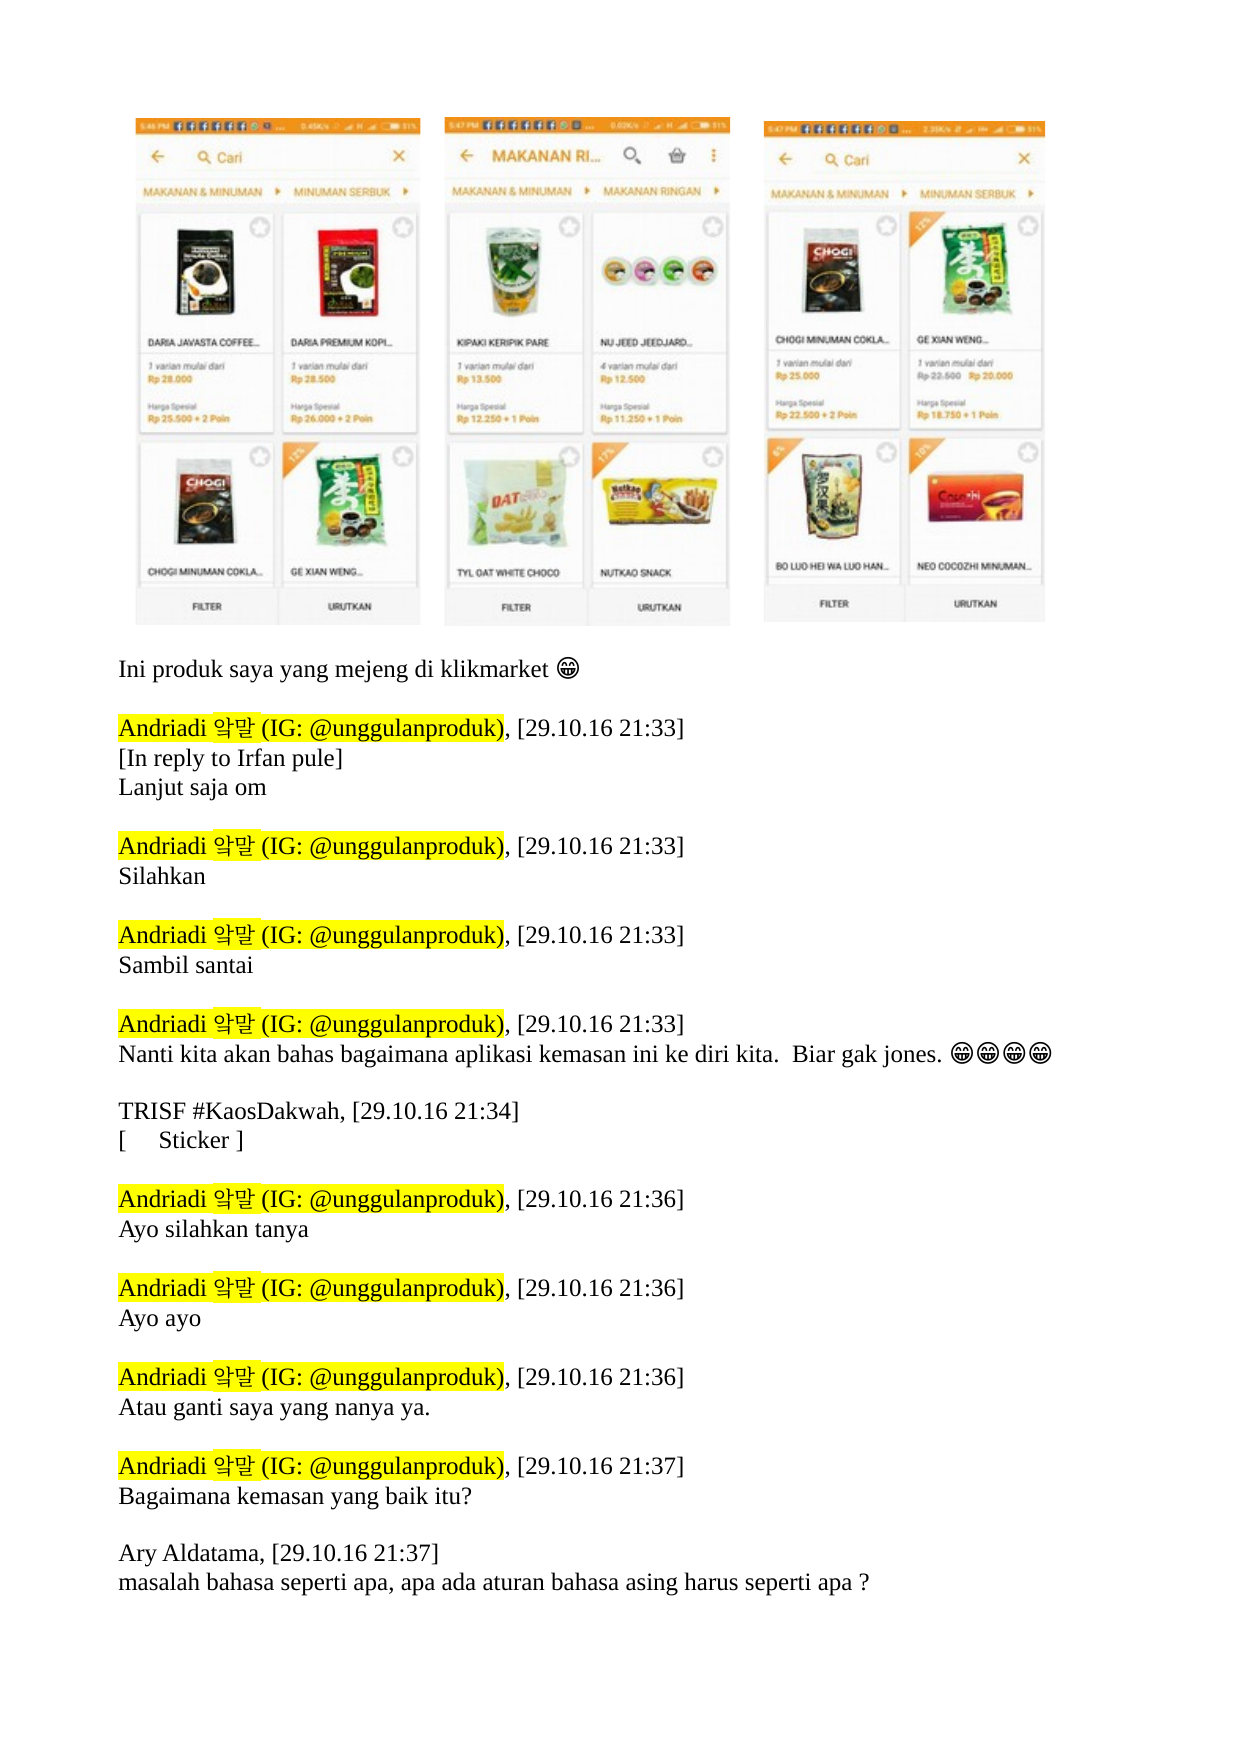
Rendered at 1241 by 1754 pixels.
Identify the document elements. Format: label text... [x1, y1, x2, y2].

text Ary Aldatama, [29.10.16 21:37] [118, 1538, 1122, 1567]
picture [763, 121, 1046, 622]
text Bagaimana kemasan yang baik itu? [118, 1481, 1122, 1509]
text Andriadi 앜말 (IG: @unggulanproduk), [29.10.16 21:33] [118, 829, 1122, 861]
text Andriadi 앜말 (IG: @unggulanproduk), [29.10.16 21:33] [118, 712, 1122, 743]
text [ 🤔 Sticker ] [118, 1125, 1122, 1154]
text masalah bahasa seperti apa, apa ada aturan bahasa asing harus seperti apa ? [118, 1567, 1122, 1596]
text Ayo silahkan tanya [118, 1214, 1122, 1243]
text Lanjut saja om [118, 772, 1122, 801]
text Andriadi 앜말 (IG: @unggulanproduk), [29.10.16 21:37] [118, 1449, 1122, 1481]
text Nanti kita akan bahas bagaimana aplikasi kemasan ini ke diri kita. Biar gak jones. 😁😁😁😁 [118, 1039, 1122, 1067]
text TRISF #KaosDakwah, [29.10.16 21:34] [118, 1096, 1122, 1125]
text Sambil santai [118, 950, 1122, 978]
text Andriadi 앜말 (IG: @unggulanproduk), [29.10.16 21:33] [118, 918, 1122, 950]
text Atau ganti saya yang nanya ya. [118, 1392, 1122, 1421]
text Andriadi 앜말 (IG: @unggulanproduk), [29.10.16 21:36] [118, 1182, 1122, 1214]
text Andriadi 앜말 (IG: @unggulanproduk), [29.10.16 21:36] [118, 1271, 1122, 1303]
text Ayo ayo [118, 1303, 1122, 1332]
picture [444, 117, 731, 626]
text Andriadi 앜말 (IG: @unggulanproduk), [29.10.16 21:36] [118, 1360, 1122, 1392]
text Andriadi 앜말 (IG: @unggulanproduk), [29.10.16 21:33] [118, 1007, 1122, 1039]
picture [135, 118, 421, 625]
text [In reply to Irfan pule] [118, 743, 1122, 772]
text Silahkan [118, 861, 1122, 889]
text Ini produk saya yang mejeng di klikmarket 😁 [118, 654, 1122, 683]
